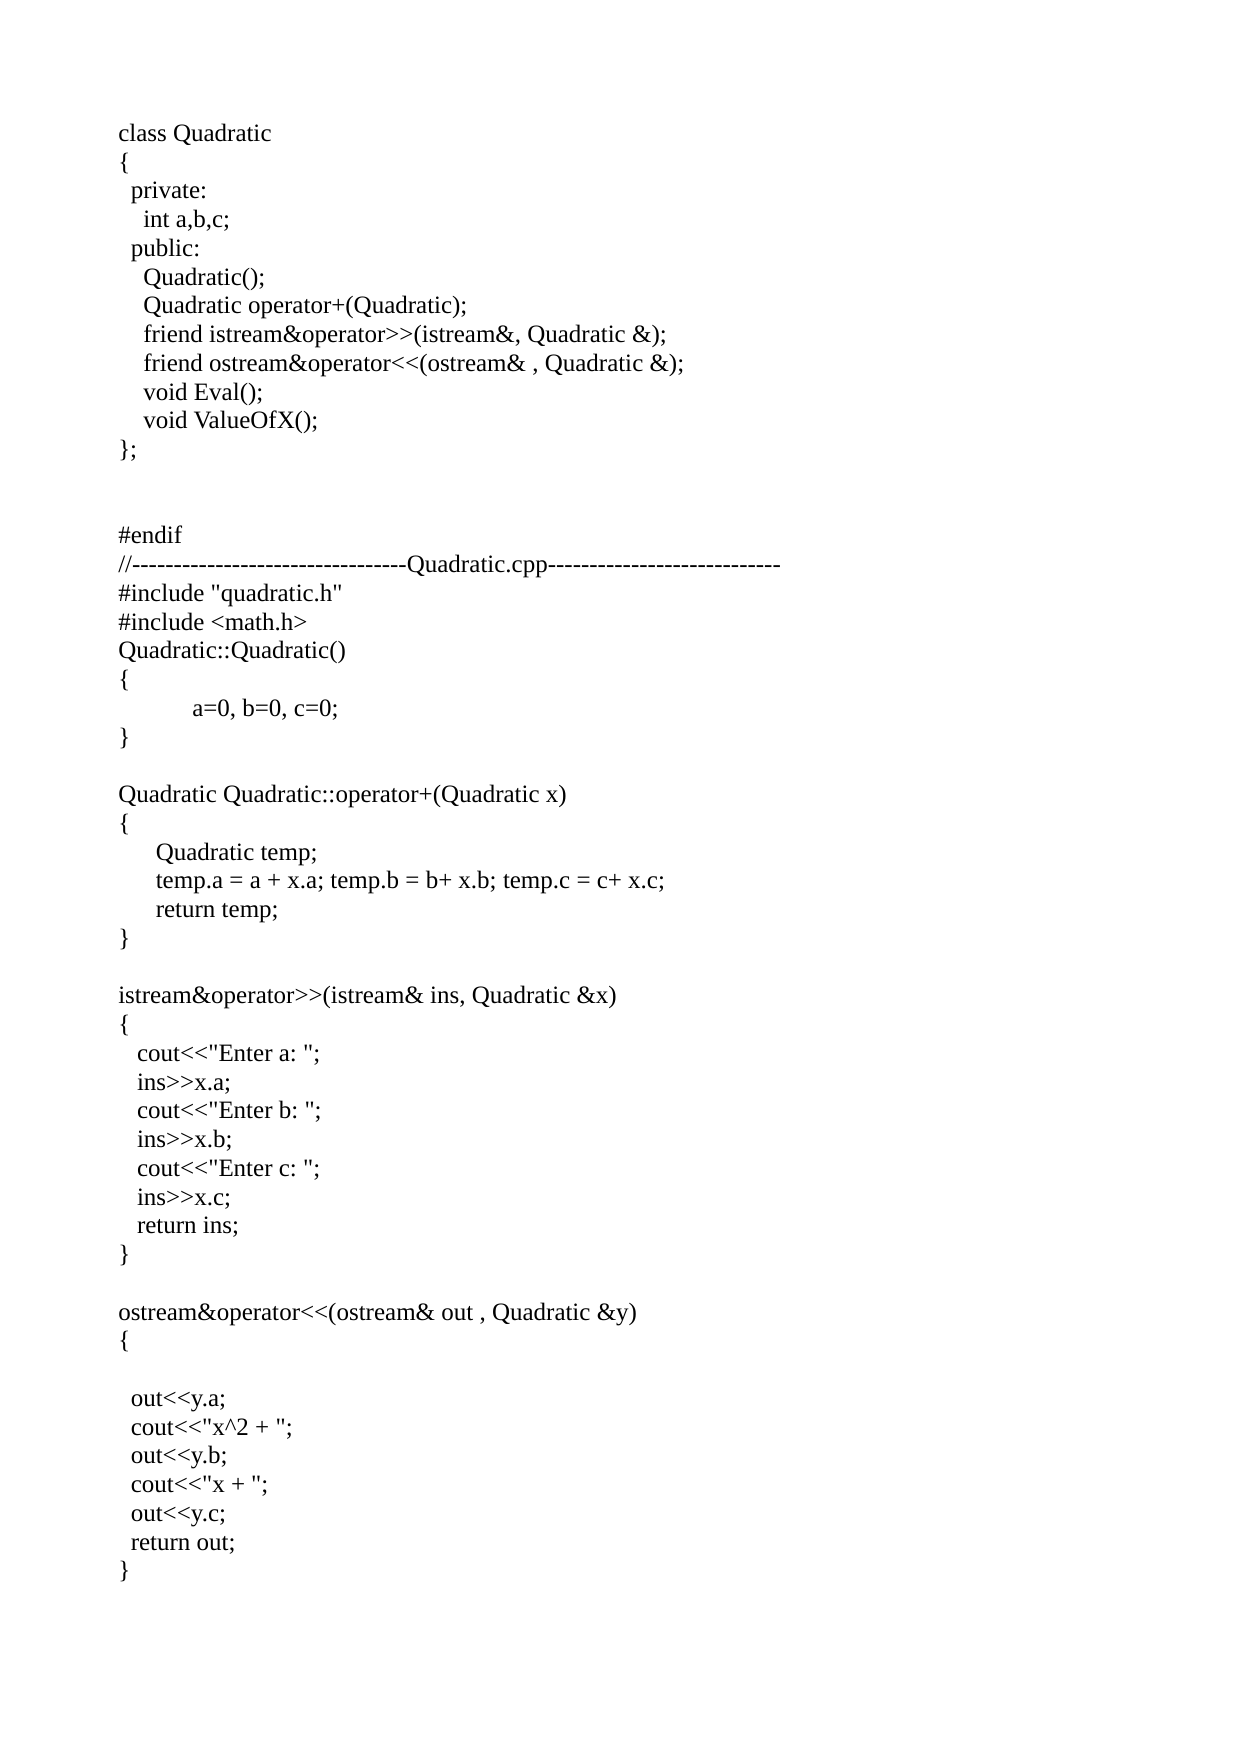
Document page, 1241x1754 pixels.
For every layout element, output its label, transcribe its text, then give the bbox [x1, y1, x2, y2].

text return out; [118, 1527, 1122, 1556]
text return ins; [118, 1211, 1122, 1239]
text void ValueOfX(); [118, 406, 1122, 434]
text cout<<"x^2 + "; [118, 1412, 1122, 1441]
text //---------------------------------Quadratic.cpp---------------------------- [118, 549, 1122, 578]
text Quadratic temp; [118, 837, 1122, 866]
text ins>>x.b; [118, 1124, 1122, 1153]
text ins>>x.c; [118, 1182, 1122, 1211]
text out<<y.a; [118, 1383, 1122, 1412]
text private: [118, 176, 1122, 204]
text #include <math.h> [118, 607, 1122, 636]
text ins>>x.a; [118, 1067, 1122, 1096]
text } [118, 722, 1122, 751]
text friend ostream&operator<<(ostream& , Quadratic &); [118, 348, 1122, 377]
text out<<y.c; [118, 1498, 1122, 1527]
text class Quadratic [118, 118, 1122, 147]
text out<<y.b; [118, 1441, 1122, 1469]
text ostream&operator<<(ostream& out , Quadratic &y) [118, 1297, 1122, 1326]
text cout<<"Enter a: "; [118, 1038, 1122, 1067]
text Quadratic(); [118, 262, 1122, 291]
text cout<<"Enter c: "; [118, 1153, 1122, 1182]
text istream&operator>>(istream& ins, Quadratic &x) [118, 981, 1122, 1009]
text temp.a = a + x.a; temp.b = b+ x.b; temp.c = c+ x.c; [118, 866, 1122, 894]
text } [118, 1556, 1122, 1584]
text { [118, 1326, 1122, 1354]
text Quadratic Quadratic::operator+(Quadratic x) [118, 779, 1122, 808]
text } [118, 923, 1122, 952]
text { [118, 1009, 1122, 1038]
text { [118, 808, 1122, 837]
text Quadratic::Quadratic() [118, 636, 1122, 664]
text public: [118, 233, 1122, 262]
text cout<<"Enter b: "; [118, 1096, 1122, 1124]
text #endif [118, 521, 1122, 549]
text { [118, 147, 1122, 176]
text }; [118, 434, 1122, 463]
text Quadratic operator+(Quadratic); [118, 291, 1122, 319]
text friend istream&operator>>(istream&, Quadratic &); [118, 319, 1122, 348]
text { [118, 664, 1122, 693]
text #include "quadratic.h" [118, 578, 1122, 607]
text } [118, 1239, 1122, 1268]
text cout<<"x + "; [118, 1469, 1122, 1498]
text int a,b,c; [118, 204, 1122, 233]
text return temp; [118, 894, 1122, 923]
text a=0, b=0, c=0; [118, 693, 1122, 722]
text void Eval(); [118, 377, 1122, 406]
